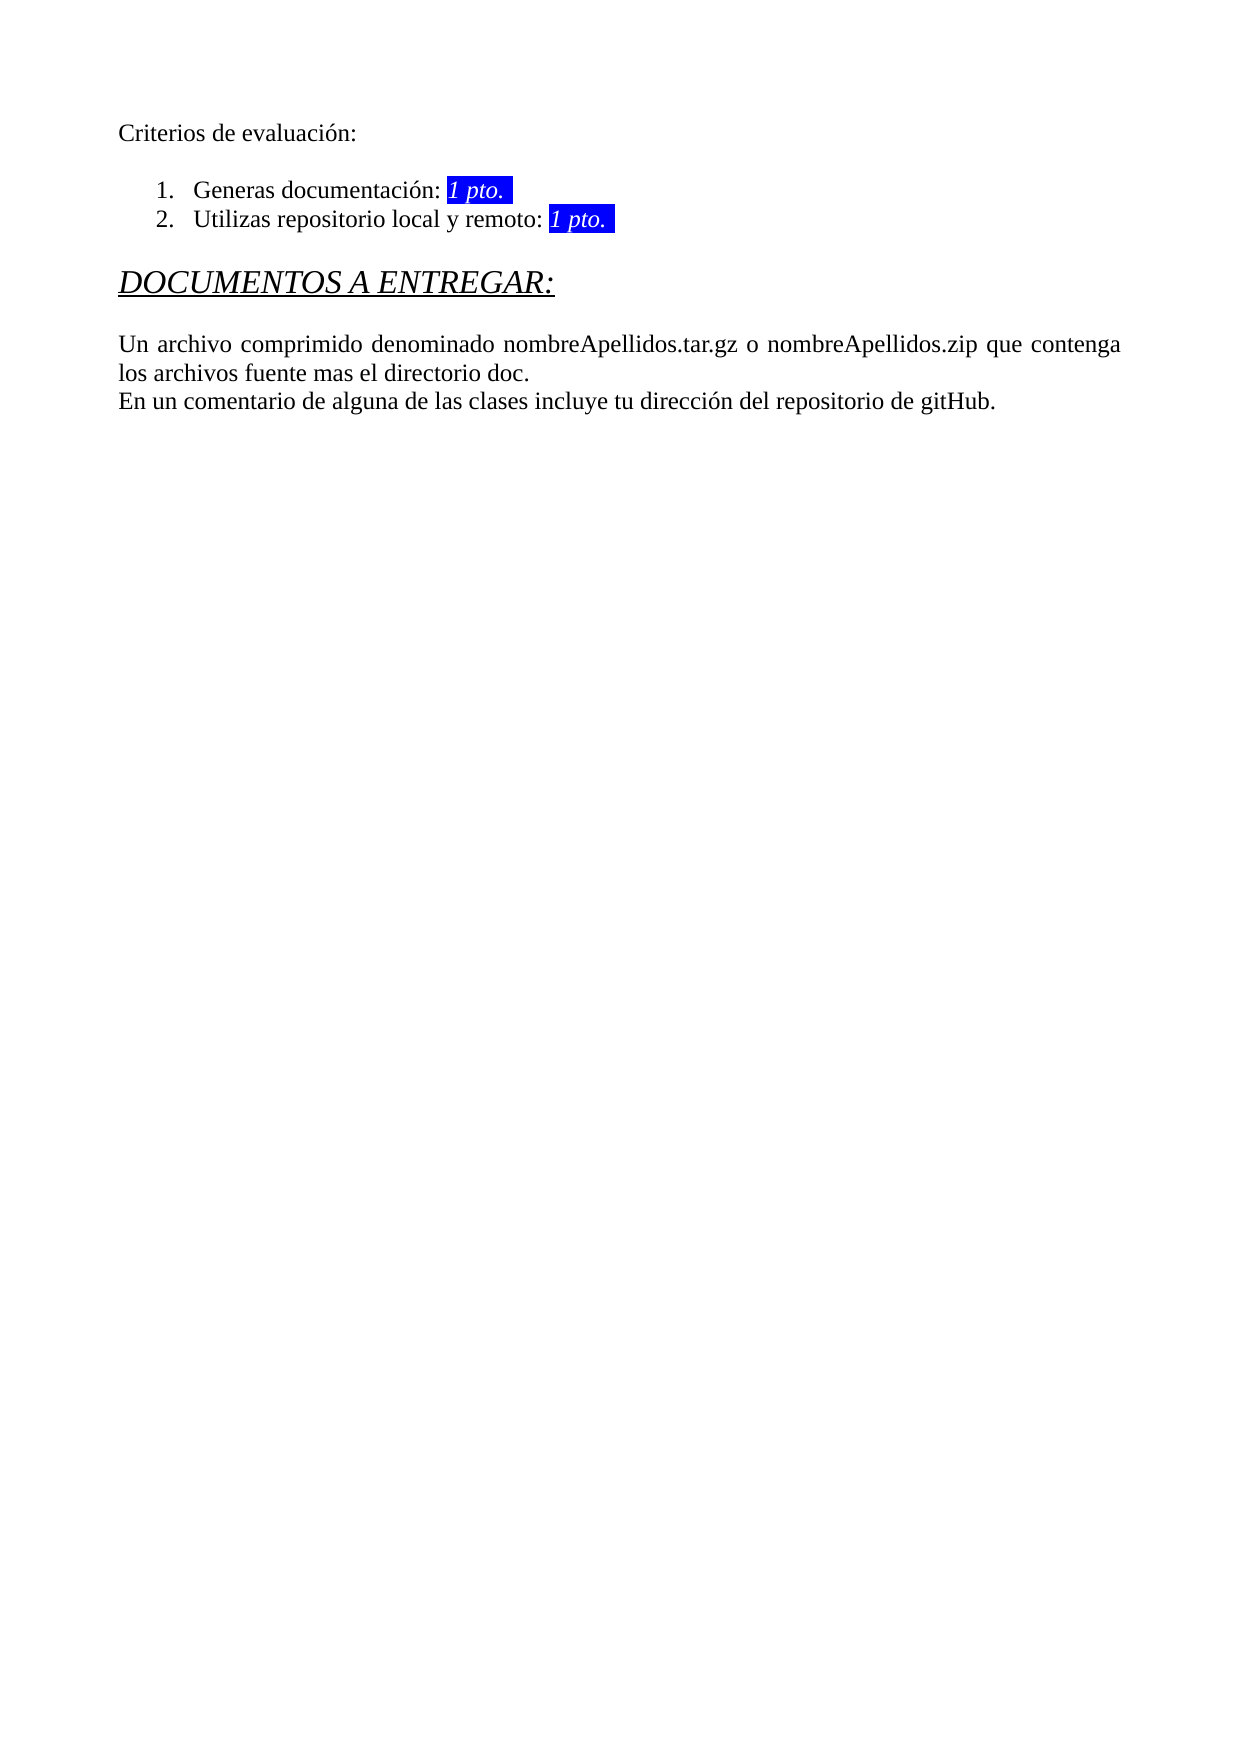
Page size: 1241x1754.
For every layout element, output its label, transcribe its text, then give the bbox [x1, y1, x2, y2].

text DOCUMENTOS A ENTREGAR: [118, 262, 1122, 300]
text Un archivo comprimido denominado nombreApellidos.tar.gz o nombreApellidos.zip que contenga los archivos fuente mas el directorio doc. [118, 329, 1122, 386]
list Utilizas repositorio local y remoto: 1 pto. [156, 204, 1122, 233]
list Generas documentación: 1 pto. [156, 176, 1122, 204]
text Criterios de evaluación: [118, 118, 1122, 147]
text En un comentario de alguna de las clases incluye tu dirección del repositorio de gitHub. [118, 386, 1122, 415]
